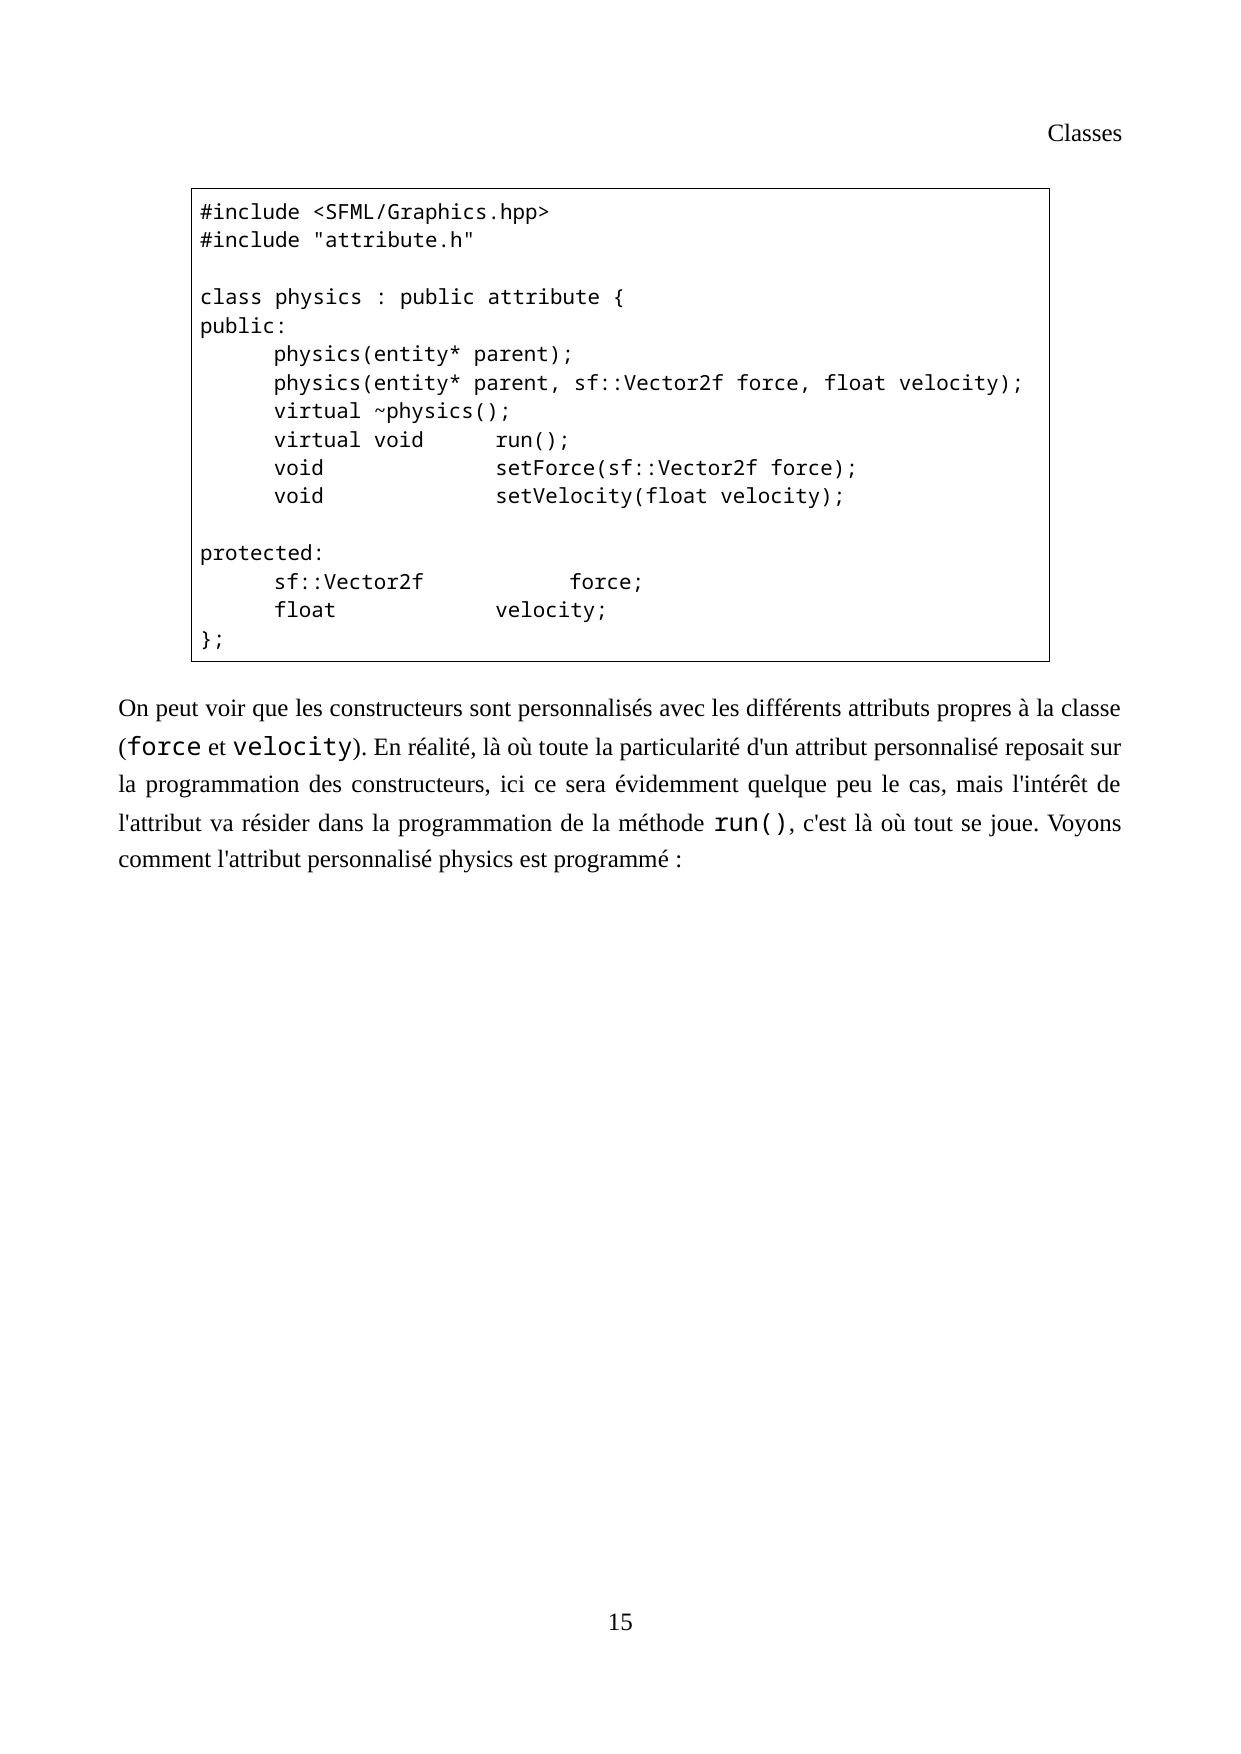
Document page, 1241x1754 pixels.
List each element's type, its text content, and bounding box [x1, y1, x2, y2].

text protected: [200, 538, 1041, 567]
text sf::Vector2f force; [200, 567, 1041, 595]
text public: [200, 311, 1041, 339]
text class physics : public attribute { [200, 282, 1041, 311]
text void setForce(sf::Vector2f force); [200, 453, 1041, 482]
text physics(entity* parent, sf::Vector2f force, float velocity); [200, 368, 1041, 396]
text #include <SFML/Graphics.hpp> [200, 197, 1041, 226]
text void setVelocity(float velocity); [200, 482, 1041, 510]
text #include "attribute.h" [200, 226, 1041, 254]
text float velocity; [200, 595, 1041, 624]
text physics(entity* parent); [200, 339, 1041, 368]
text virtual ~physics(); [200, 396, 1041, 425]
text virtual void run(); [200, 425, 1041, 453]
text On peut voir que les constructeurs sont personnalisés avec les différents attributs propres à la classe (force et velocity). En réalité, là où toute la particularité d'un attribut personnalisé reposait sur la programmation des constructeurs, ici ce sera évidemment quelque peu le cas, mais l'intérêt de l'attribut va résider dans la programmation de la méthode run(), c'est là où tout se joue. Voyons comment l'attribut personnalisé physics est programmé : [118, 693, 1122, 873]
text }; [200, 624, 1041, 652]
